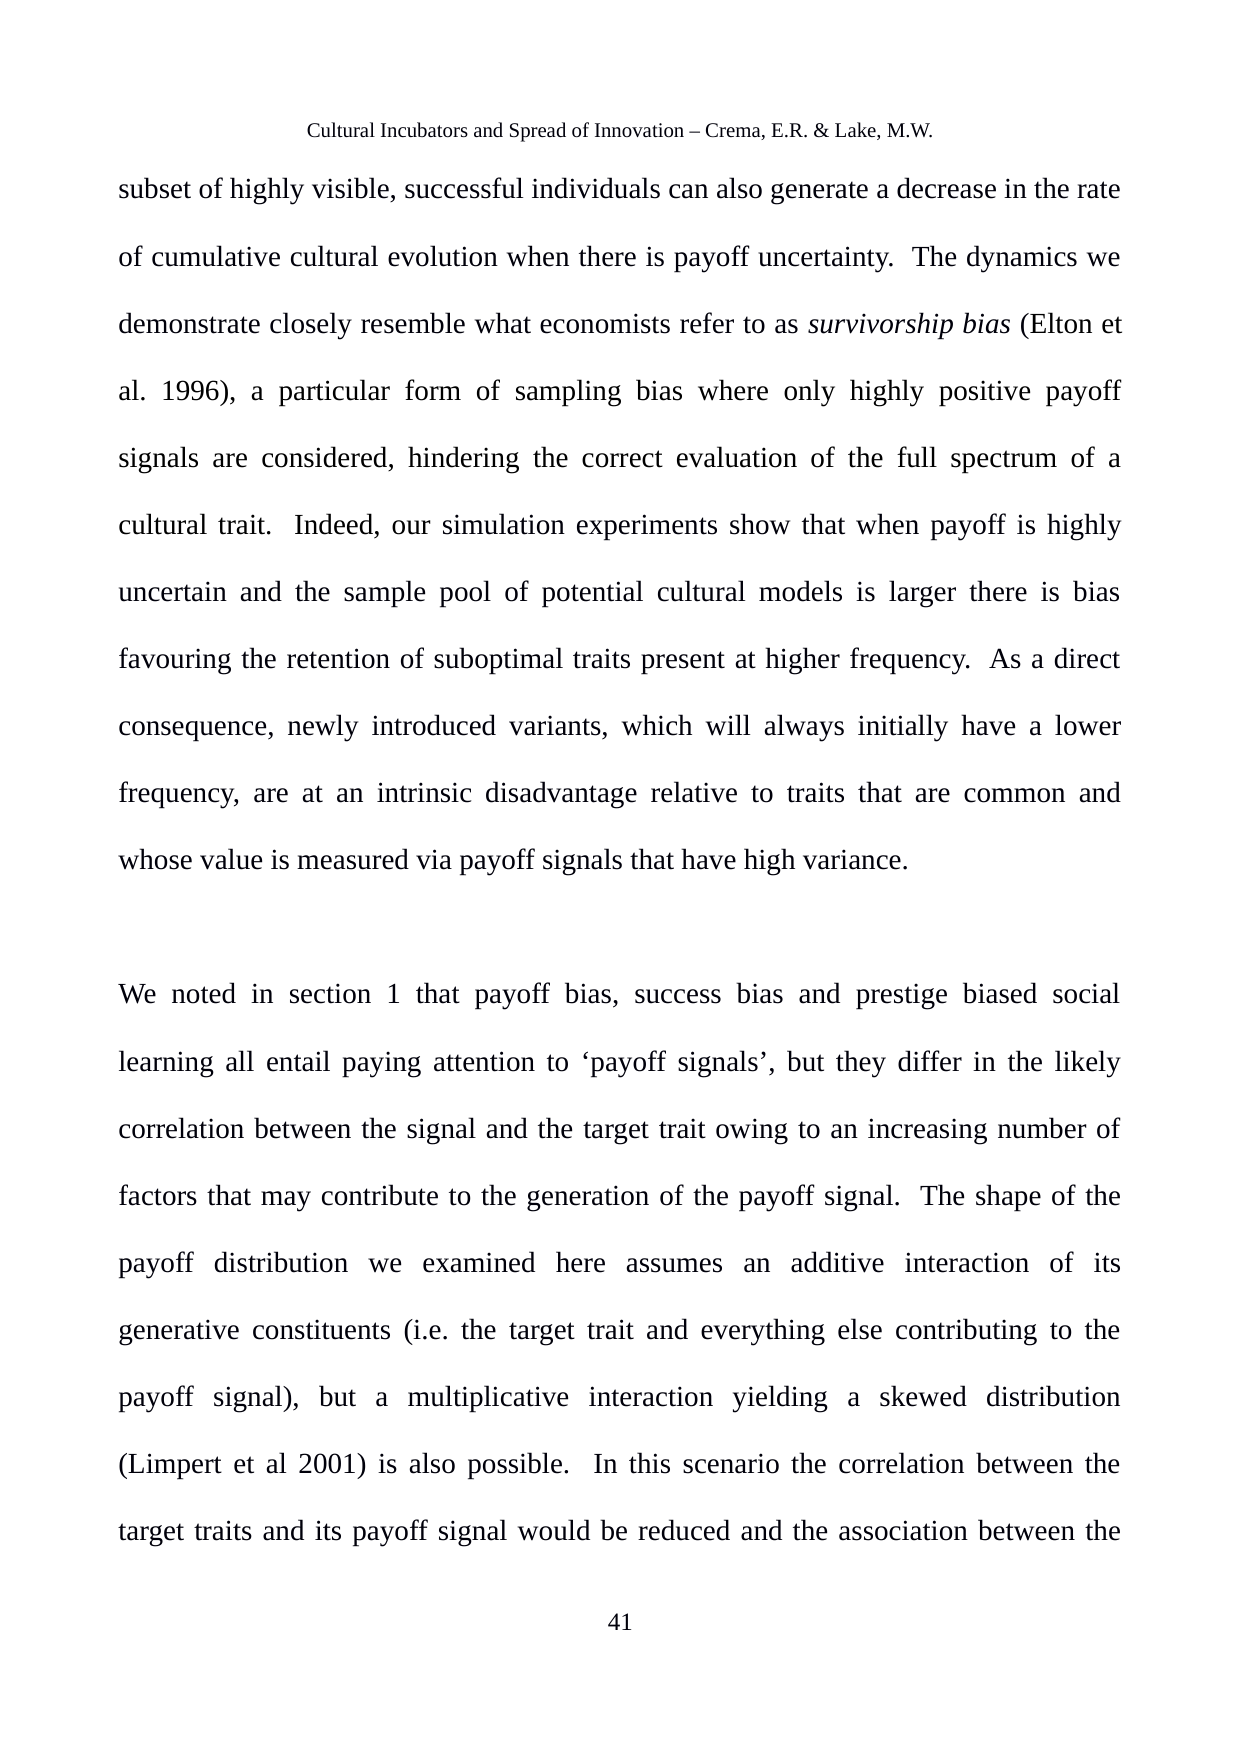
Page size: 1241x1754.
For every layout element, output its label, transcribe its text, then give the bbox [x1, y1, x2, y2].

text subset of highly visible, successful individuals can also generate a decrease in the rate of cumulative cultural evolution when there is payoff uncertainty. The dynamics we demonstrate closely resemble what economists refer to as survivorship bias (Elton et al. 1996), a particular form of sampling bias where only highly positive payoff signals are considered, hindering the correct evaluation of the full spectrum of a cultural trait. Indeed, our simulation experiments show that when payoff is highly uncertain and the sample pool of potential cultural models is larger there is bias favouring the retention of suboptimal traits present at higher frequency. As a direct consequence, newly introduced variants, which will always initially have a lower frequency, are at an intrinsic disadvantage relative to traits that are common and whose value is measured via payoff signals that have high variance. [118, 172, 1122, 876]
text We noted in section 1 that payoff bias, success bias and prestige biased social learning all entail paying attention to ‘payoff signals’, but they differ in the likely correlation between the signal and the target trait owing to an increasing number of factors that may contribute to the generation of the payoff signal. The shape of the payoff distribution we examined here assumes an additive interaction of its generative constituents (i.e. the target trait and everything else contributing to the payoff signal), but a multiplicative interaction yielding a skewed distribution (Limpert et al 2001) is also possible. In this scenario the correlation between the target traits and its payoff signal would be reduced and the association between the [118, 977, 1122, 1547]
